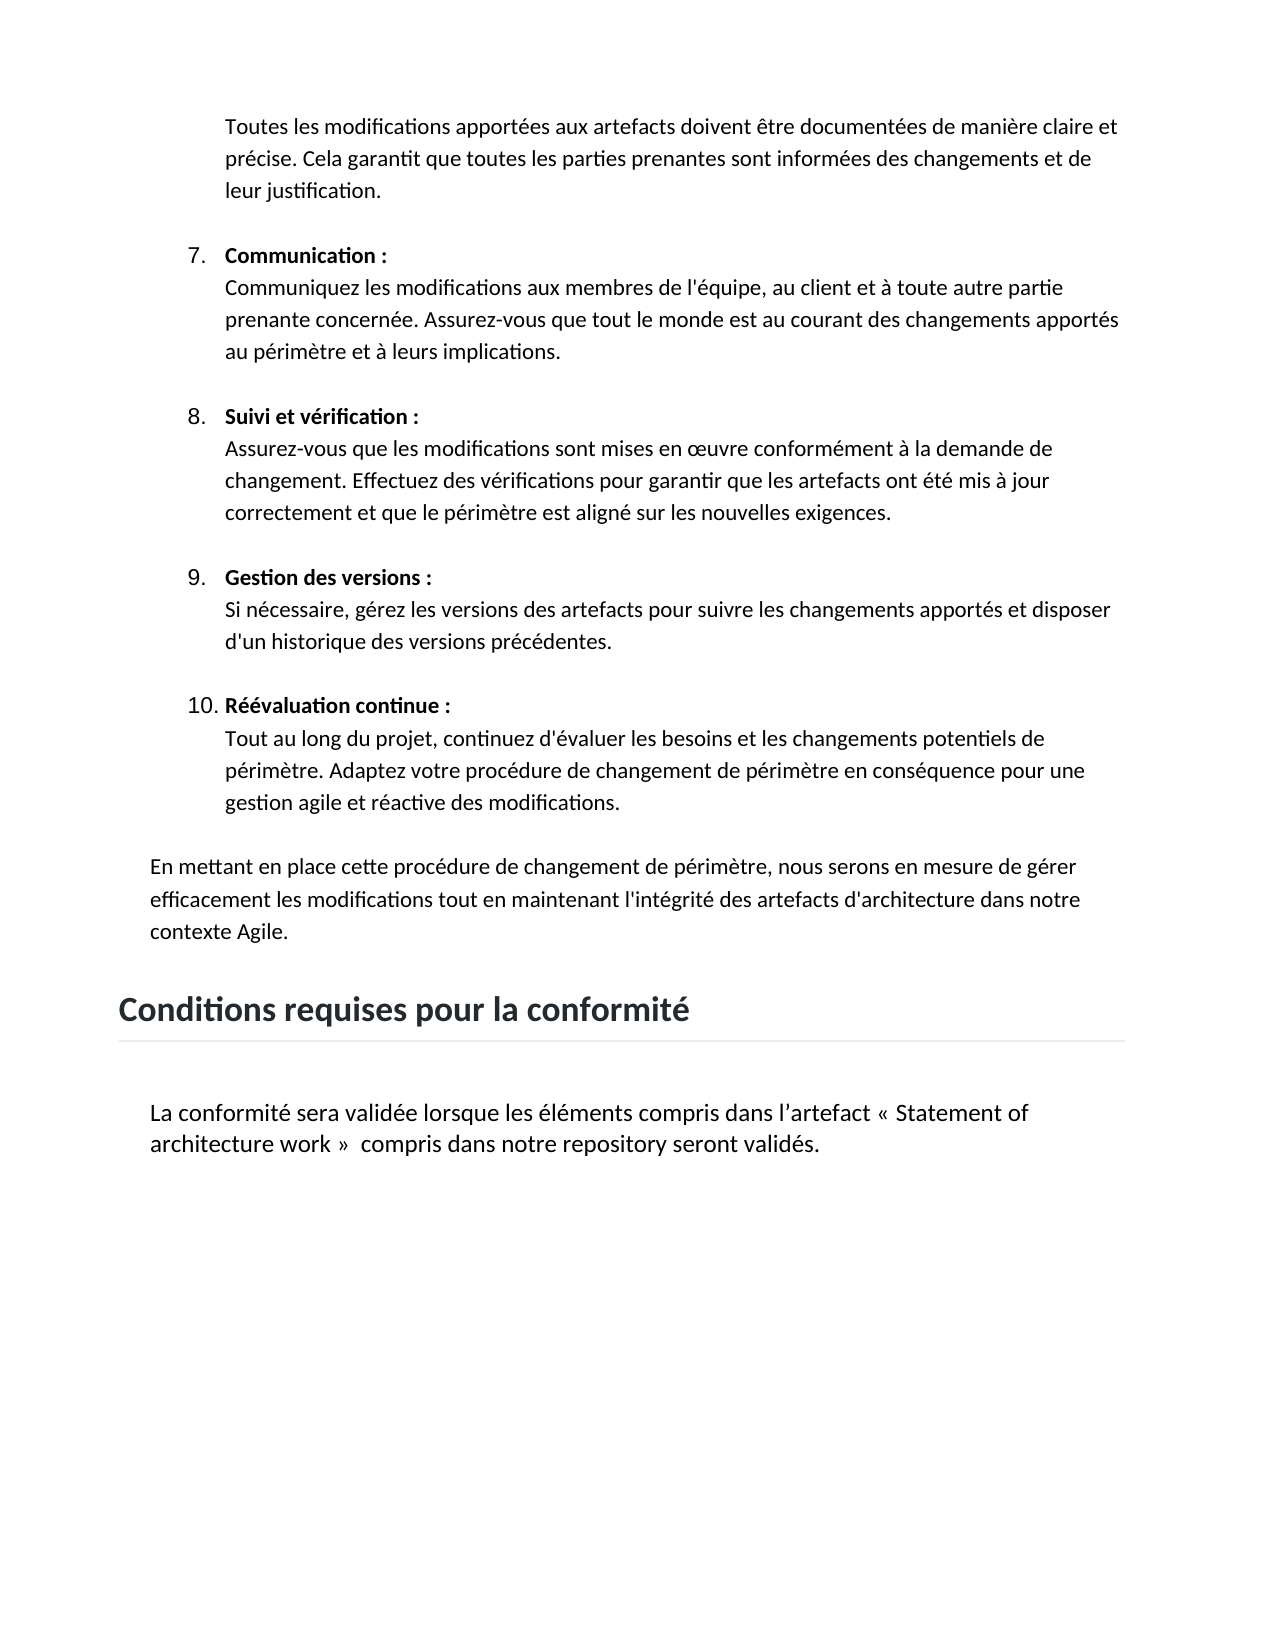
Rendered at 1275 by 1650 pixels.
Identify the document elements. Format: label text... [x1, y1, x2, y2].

text En mettant en place cette procédure de changement de périmètre, nous serons en mesure de gérer efficacement les modifications tout en maintenant l'intégrité des artefacts d'architecture dans notre contexte Agile. [150, 852, 1125, 945]
text Communiquez les modifications aux membres de l'équipe, au client et à toute autre partie prenante concernée. Assurez-vous que tout le monde est au courant des changements apportés au périmètre et à leurs implications. [225, 273, 1125, 366]
list Communication : [187, 241, 1125, 269]
list Gestion des versions : [187, 563, 1125, 591]
list Réévaluation continue : [187, 692, 1125, 719]
text La conformité sera validée lorsque les éléments compris dans l’artefact « Statement of architecture work » compris dans notre repository seront validés. [150, 1097, 1125, 1158]
text Tout au long du projet, continuez d'évaluer les besoins et les changements potentiels de périmètre. Adaptez votre procédure de changement de périmètre en conséquence pour une gestion agile et réactive des modifications. [225, 724, 1125, 816]
subtitle Conditions requises pour la conformité [119, 987, 1125, 1040]
list Suivi et vérification : [187, 402, 1125, 430]
text Si nécessaire, gérez les versions des artefacts pour suivre les changements apportés et disposer d'un historique des versions précédentes. [225, 595, 1125, 655]
text Assurez-vous que les modifications sont mises en œuvre conformément à la demande de changement. Effectuez des vérifications pour garantir que les artefacts ont été mis à jour correctement et que le périmètre est aligné sur les nouvelles exigences. [225, 434, 1125, 526]
text Toutes les modifications apportées aux artefacts doivent être documentées de manière claire et précise. Cela garantit que toutes les parties prenantes sont informées des changements et de leur justification. [225, 112, 1125, 204]
